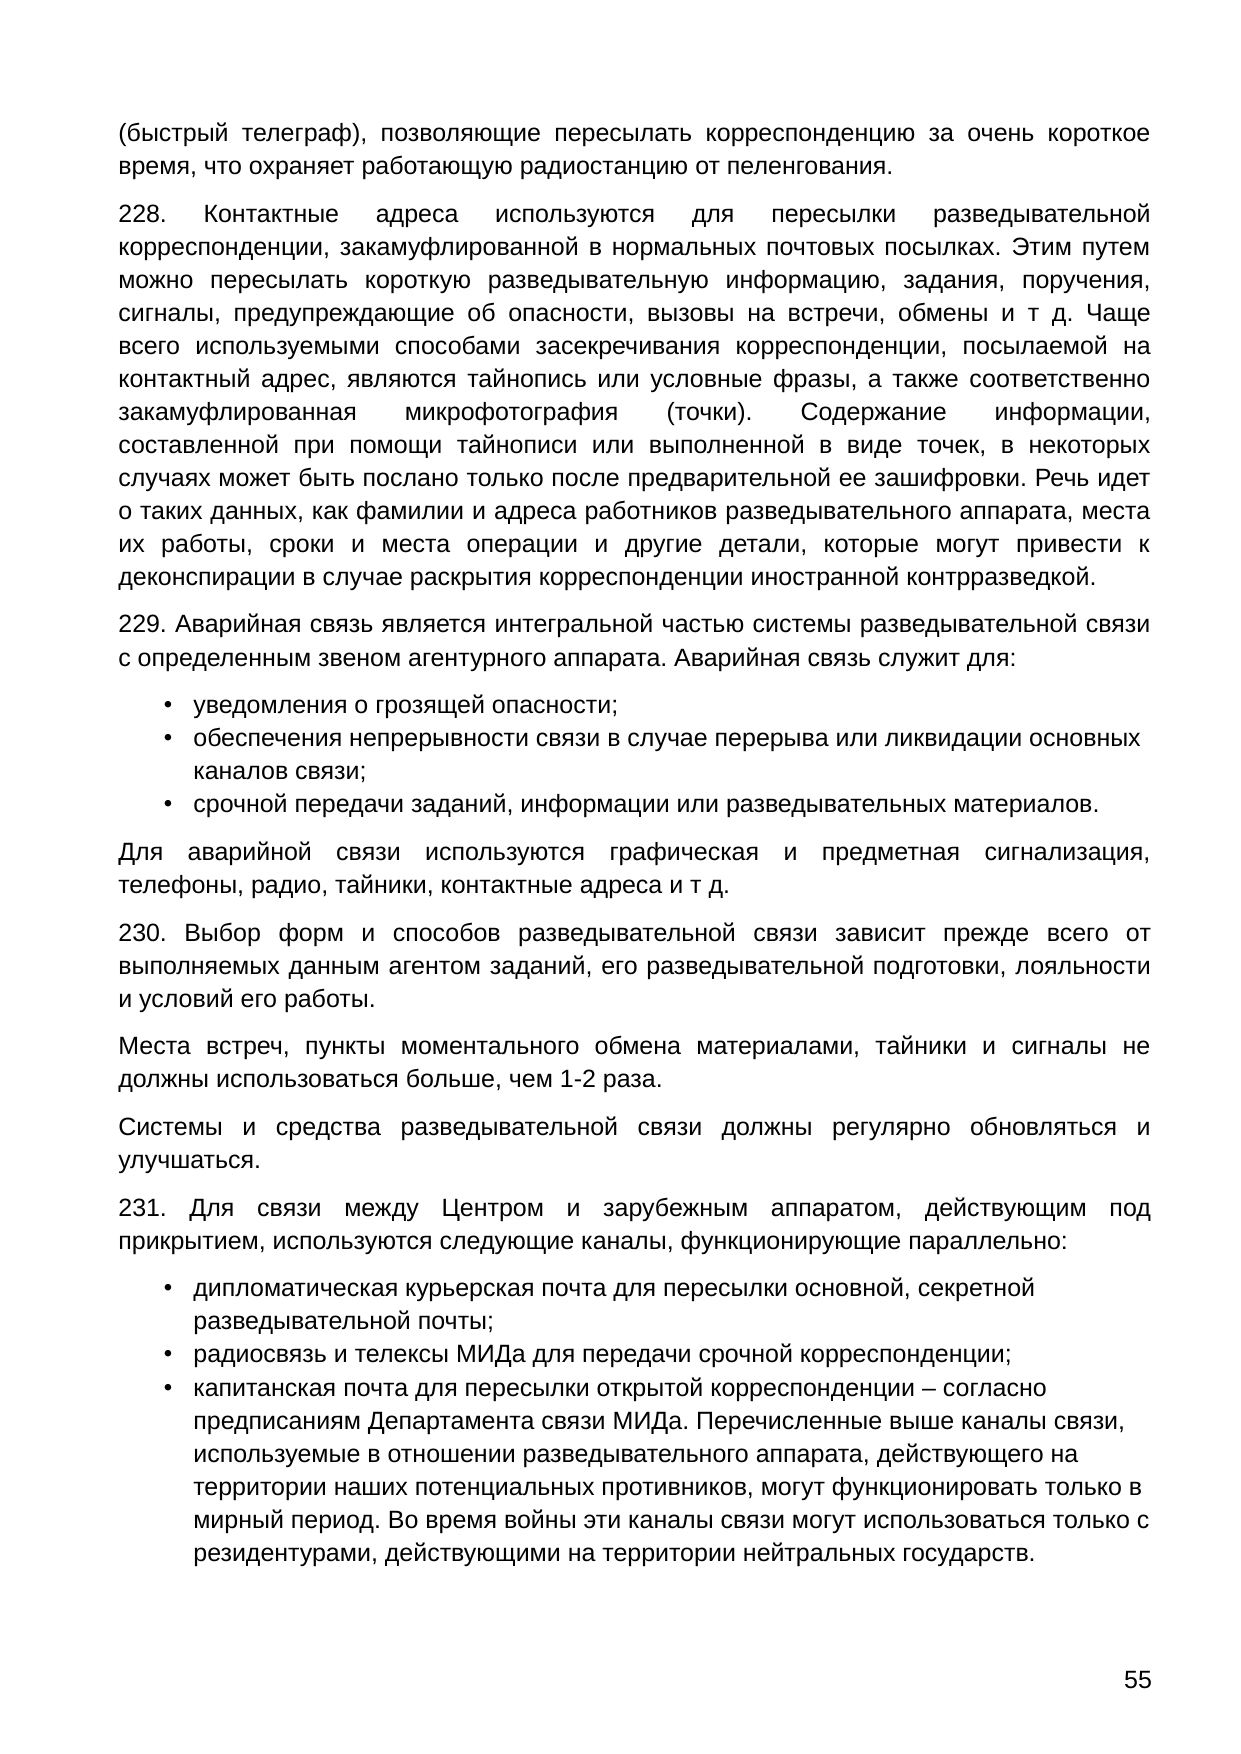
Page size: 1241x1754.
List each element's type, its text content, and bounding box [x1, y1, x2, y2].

list радиосвязь и телексы МИДа для передачи срочной корреспонденции; [164, 1339, 1152, 1368]
text 231. Для связи между Центром и зарубежным аппаратом, действующим под прикрытием, используются следующие каналы, функционирующие параллельно: [118, 1193, 1152, 1254]
list капитанская почта для пересылки открытой корреспонденции – согласно предписаниям Департамента связи МИДа. Перечисленные выше каналы связи, используемые в отношении разведывательного аппарата, действующего на территории наших потенциальных противников, могут функционировать только в мирный период. Во время войны эти каналы связи могут использоваться только с резидентурами, действующими на территории нейтральных государств. [164, 1372, 1152, 1566]
list дипломатическая курьерская почта для пересылки основной, секретной разведывательной почты; [164, 1273, 1152, 1335]
text 228. Контактные адреса используются для пересылки разведывательной корреспонденции, закамуфлированной в нормальных почтовых посылках. Этим путем можно пересылать короткую разведывательную информацию, задания, поручения, сигналы, предупреждающие об опасности, вызовы на встречи, обмены и т д. Чаще всего используемыми способами засекречивания корреспонденции, посылаемой на контактный адрес, являются тайнопись или условные фразы, а также соответственно закамуфлированная микрофотография (точки). Содержание информации, составленной при помощи тайнописи или выполненной в виде точек, в некоторых случаях может быть послано только после предварительной ее зашифровки. Речь идет о таких данных, как фамилии и адреса работников разведывательного аппарата, места их работы, сроки и места операции и другие детали, которые могут привести к деконспирации в случае раскрытия корреспонденции иностранной контрразведкой. [118, 199, 1152, 591]
text 229. Аварийная связь является интегральной частью системы разведывательной связи с определенным звеном агентурного аппарата. Аварийная связь служит для: [118, 609, 1152, 671]
list срочной передачи заданий, информации или разведывательных материалов. [164, 789, 1152, 818]
text (быстрый телеграф), позволяющие пересылать корреспонденцию за очень короткое время, что охраняет работающую радиостанцию от пеленгования. [118, 118, 1152, 180]
text Системы и средства разведывательной связи должны регулярно обновляться и улучшаться. [118, 1112, 1152, 1174]
list обеспечения непрерывности связи в случае перерыва или ликвидации основных каналов связи; [164, 723, 1152, 785]
text Для аварийной связи используются графическая и предметная сигнализация, телефоны, радио, тайники, контактные адреса и т д. [118, 837, 1152, 899]
text 230. Выбор форм и способов разведывательной связи зависит прежде всего от выполняемых данным агентом заданий, его разведывательной подготовки, лояльности и условий его работы. [118, 918, 1152, 1012]
list уведомления о грозящей опасности; [164, 690, 1152, 719]
text Места встреч, пункты моментального обмена материалами, тайники и сигналы не должны использоваться больше, чем 1-2 раза. [118, 1031, 1152, 1093]
